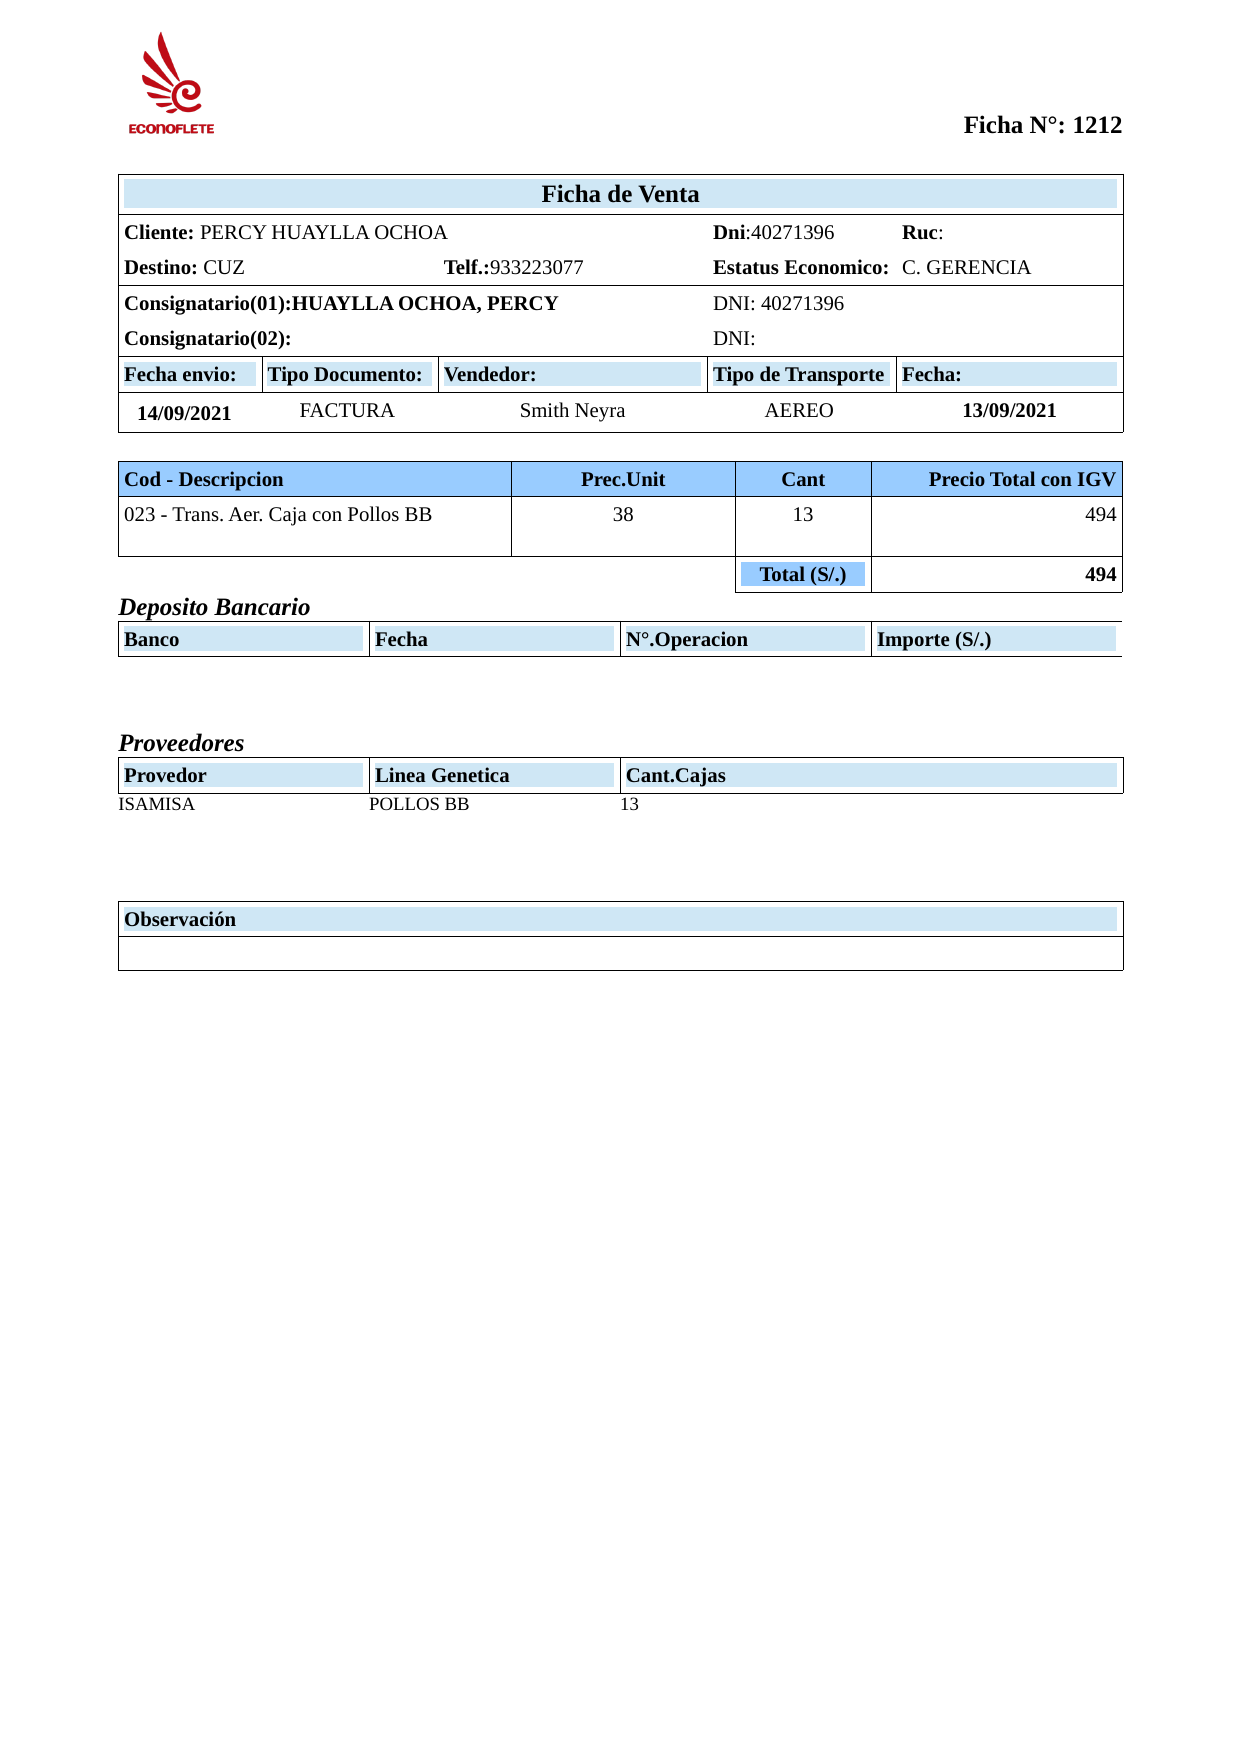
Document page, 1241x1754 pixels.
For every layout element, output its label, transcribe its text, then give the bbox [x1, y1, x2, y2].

table_cell [118, 705, 369, 728]
table_cell Smith Neyra [438, 393, 707, 432]
table_header Linea Genetica [370, 758, 620, 793]
table_cell [369, 836, 620, 858]
table_cell [620, 879, 1123, 901]
table_header Observación [119, 902, 1123, 936]
table_cell DNI: [707, 321, 1123, 356]
table_cell [118, 836, 369, 858]
table_cell [620, 680, 871, 704]
table_cell [118, 858, 369, 879]
table_cell 38 [512, 497, 735, 556]
picture [118, 31, 225, 134]
table_cell [620, 705, 871, 728]
table_cell [620, 836, 1123, 858]
table_header Cant [736, 462, 871, 496]
text Proveedores [118, 728, 1122, 757]
table_cell Dni:40271396 [707, 215, 896, 249]
table_cell POLLOS BB [369, 794, 620, 814]
table_cell C. GERENCIA [896, 249, 1123, 285]
table_cell [620, 815, 1123, 836]
table_cell [369, 705, 620, 728]
table_header Cod - Descripcion [119, 462, 511, 496]
table_cell [369, 879, 620, 901]
table_cell 13 [620, 794, 1123, 814]
table_header Prec.Unit [512, 462, 735, 496]
table_cell Cliente: PERCY HUAYLLA OCHOA [119, 215, 707, 249]
table_cell [620, 858, 1123, 879]
table_cell Fecha envio: [119, 357, 262, 392]
table_cell Tipo Documento: [263, 357, 438, 392]
table_cell [118, 557, 511, 592]
table_cell 494 [872, 557, 1122, 592]
table_header Ficha de Venta [119, 175, 1123, 214]
table_cell 13/09/2021 [896, 393, 1123, 432]
table_cell [118, 815, 369, 836]
table_cell [871, 657, 1122, 680]
table_header Provedor [119, 758, 369, 793]
table_cell 14/09/2021 [119, 393, 262, 432]
table_cell [511, 557, 735, 592]
table_cell Estatus Economico: [707, 249, 896, 285]
table_cell [620, 657, 871, 680]
table_cell ISAMISA [118, 794, 369, 814]
table_cell Vendedor: [439, 357, 707, 392]
table_cell Destino: CUZ [119, 249, 438, 285]
table_cell [871, 705, 1122, 728]
table_cell Tipo de Transporte [708, 357, 896, 392]
table_cell Fecha: [897, 357, 1123, 392]
table_cell [118, 879, 369, 901]
table_header Importe (S/.) [872, 622, 1122, 656]
table_header N°.Operacion [621, 622, 871, 656]
table_cell DNI: 40271396 [707, 286, 1123, 321]
table_cell [369, 680, 620, 704]
table_cell [369, 858, 620, 879]
table_cell 13 [736, 497, 871, 556]
table_header Precio Total con IGV [872, 462, 1122, 496]
table_cell [118, 657, 369, 680]
table_header Fecha [370, 622, 620, 656]
text Deposito Bancario [118, 592, 1122, 621]
table_cell [871, 680, 1122, 704]
table_cell [369, 657, 620, 680]
table_cell Total (S/.) [736, 557, 871, 592]
table_cell 494 [872, 497, 1122, 556]
table_cell AEREO [707, 393, 896, 432]
table_cell Consignatario(02): [119, 321, 707, 356]
table_cell Consignatario(01):HUAYLLA OCHOA, PERCY [119, 286, 707, 321]
table_cell [369, 815, 620, 836]
table_cell [119, 937, 1123, 969]
table_header Banco [119, 622, 369, 656]
table_header Cant.Cajas [621, 758, 1123, 793]
table_cell 023 - Trans. Aer. Caja con Pollos BB [119, 497, 511, 556]
table_cell Telf.:933223077 [438, 249, 707, 285]
table_cell FACTURA [262, 393, 438, 432]
table_cell [118, 680, 369, 704]
table_cell Ruc: [896, 215, 1123, 249]
